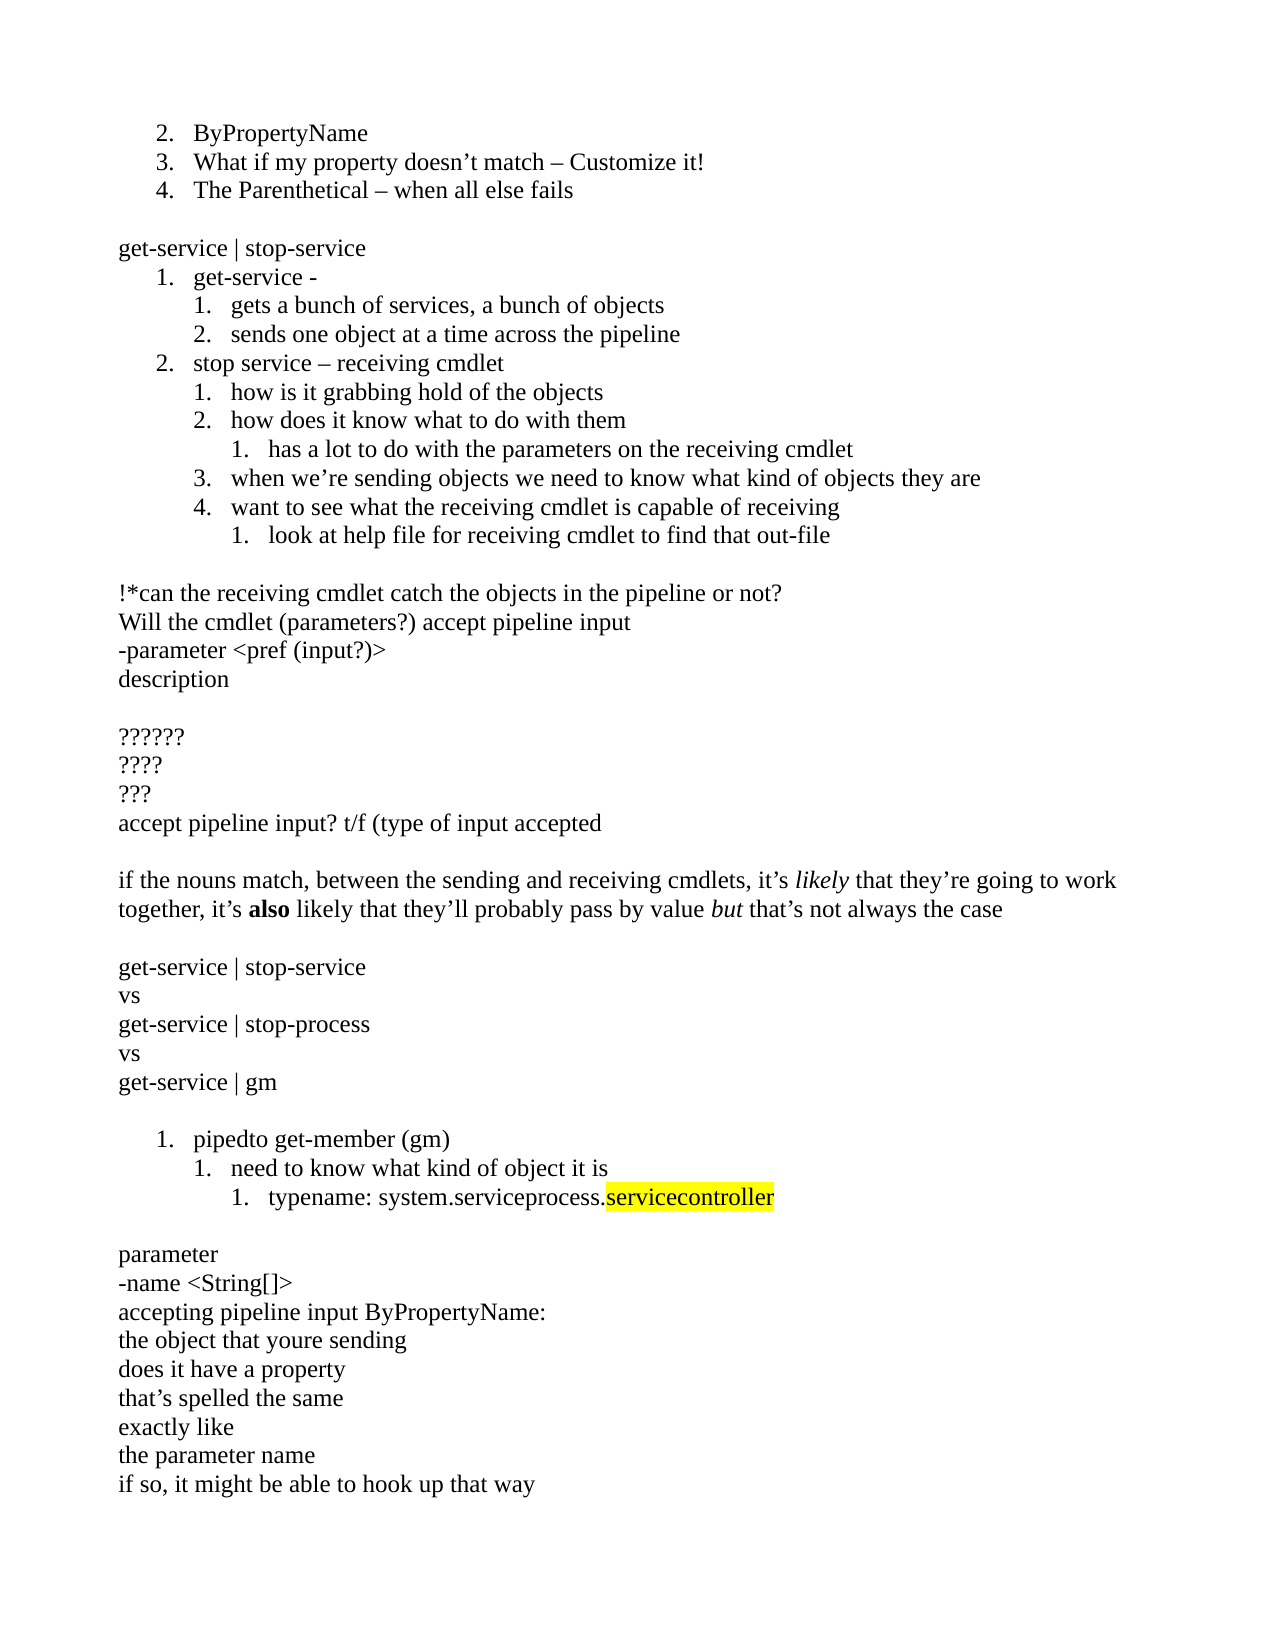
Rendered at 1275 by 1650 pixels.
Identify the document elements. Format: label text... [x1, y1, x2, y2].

text the object that youre sending [118, 1326, 1157, 1354]
list stop service – receiving cmdlet [156, 348, 1157, 377]
text get-service | stop-service [118, 233, 1157, 262]
text get-service | stop-process [118, 1009, 1157, 1038]
text ?????? [118, 722, 1157, 751]
list pipedto get-member (gm) [156, 1124, 1157, 1153]
list The Parenthetical – when all else fails [156, 176, 1157, 204]
text ???? [118, 751, 1157, 779]
list want to see what the receiving cmdlet is capable of receiving [193, 492, 1157, 521]
text ??? [118, 779, 1157, 808]
list ByPropertyName [156, 118, 1157, 147]
text get-service | gm [118, 1067, 1157, 1096]
list how is it grabbing hold of the objects [193, 377, 1157, 406]
list typename: system.serviceprocess.servicecontroller [231, 1182, 1157, 1211]
text the parameter name [118, 1441, 1157, 1469]
list need to know what kind of object it is [193, 1153, 1157, 1182]
list sends one object at a time across the pipeline [193, 319, 1157, 348]
list when we’re sending objects we need to know what kind of objects they are [193, 463, 1157, 492]
text parameter [118, 1239, 1157, 1268]
text -parameter <pref (input?)> [118, 636, 1157, 664]
text that’s spelled the same [118, 1383, 1157, 1412]
text -name <String[]> [118, 1268, 1157, 1297]
text accept pipeline input? t/f (type of input accepted [118, 808, 1157, 837]
text if the nouns match, between the sending and receiving cmdlets, it’s likely that they’re going to work together, it’s also likely that they’ll probably pass by value but that’s not always the case [118, 866, 1157, 923]
text exactly like [118, 1412, 1157, 1441]
list how does it know what to do with them [193, 406, 1157, 434]
text if so, it might be able to hook up that way [118, 1469, 1157, 1498]
text does it have a property [118, 1354, 1157, 1383]
text accepting pipeline input ByPropertyName: [118, 1297, 1157, 1326]
text !*can the receiving cmdlet catch the objects in the pipeline or not? [118, 578, 1157, 607]
text get-service | stop-service [118, 952, 1157, 981]
text description [118, 664, 1157, 693]
list get-service - [156, 262, 1157, 291]
text Will the cmdlet (parameters?) accept pipeline input [118, 607, 1157, 636]
list What if my property doesn’t match – Customize it! [156, 147, 1157, 176]
text vs [118, 1038, 1157, 1067]
list look at help file for receiving cmdlet to find that out-file [231, 521, 1157, 549]
text vs [118, 981, 1157, 1009]
list has a lot to do with the parameters on the receiving cmdlet [231, 434, 1157, 463]
list gets a bunch of services, a bunch of objects [193, 291, 1157, 319]
